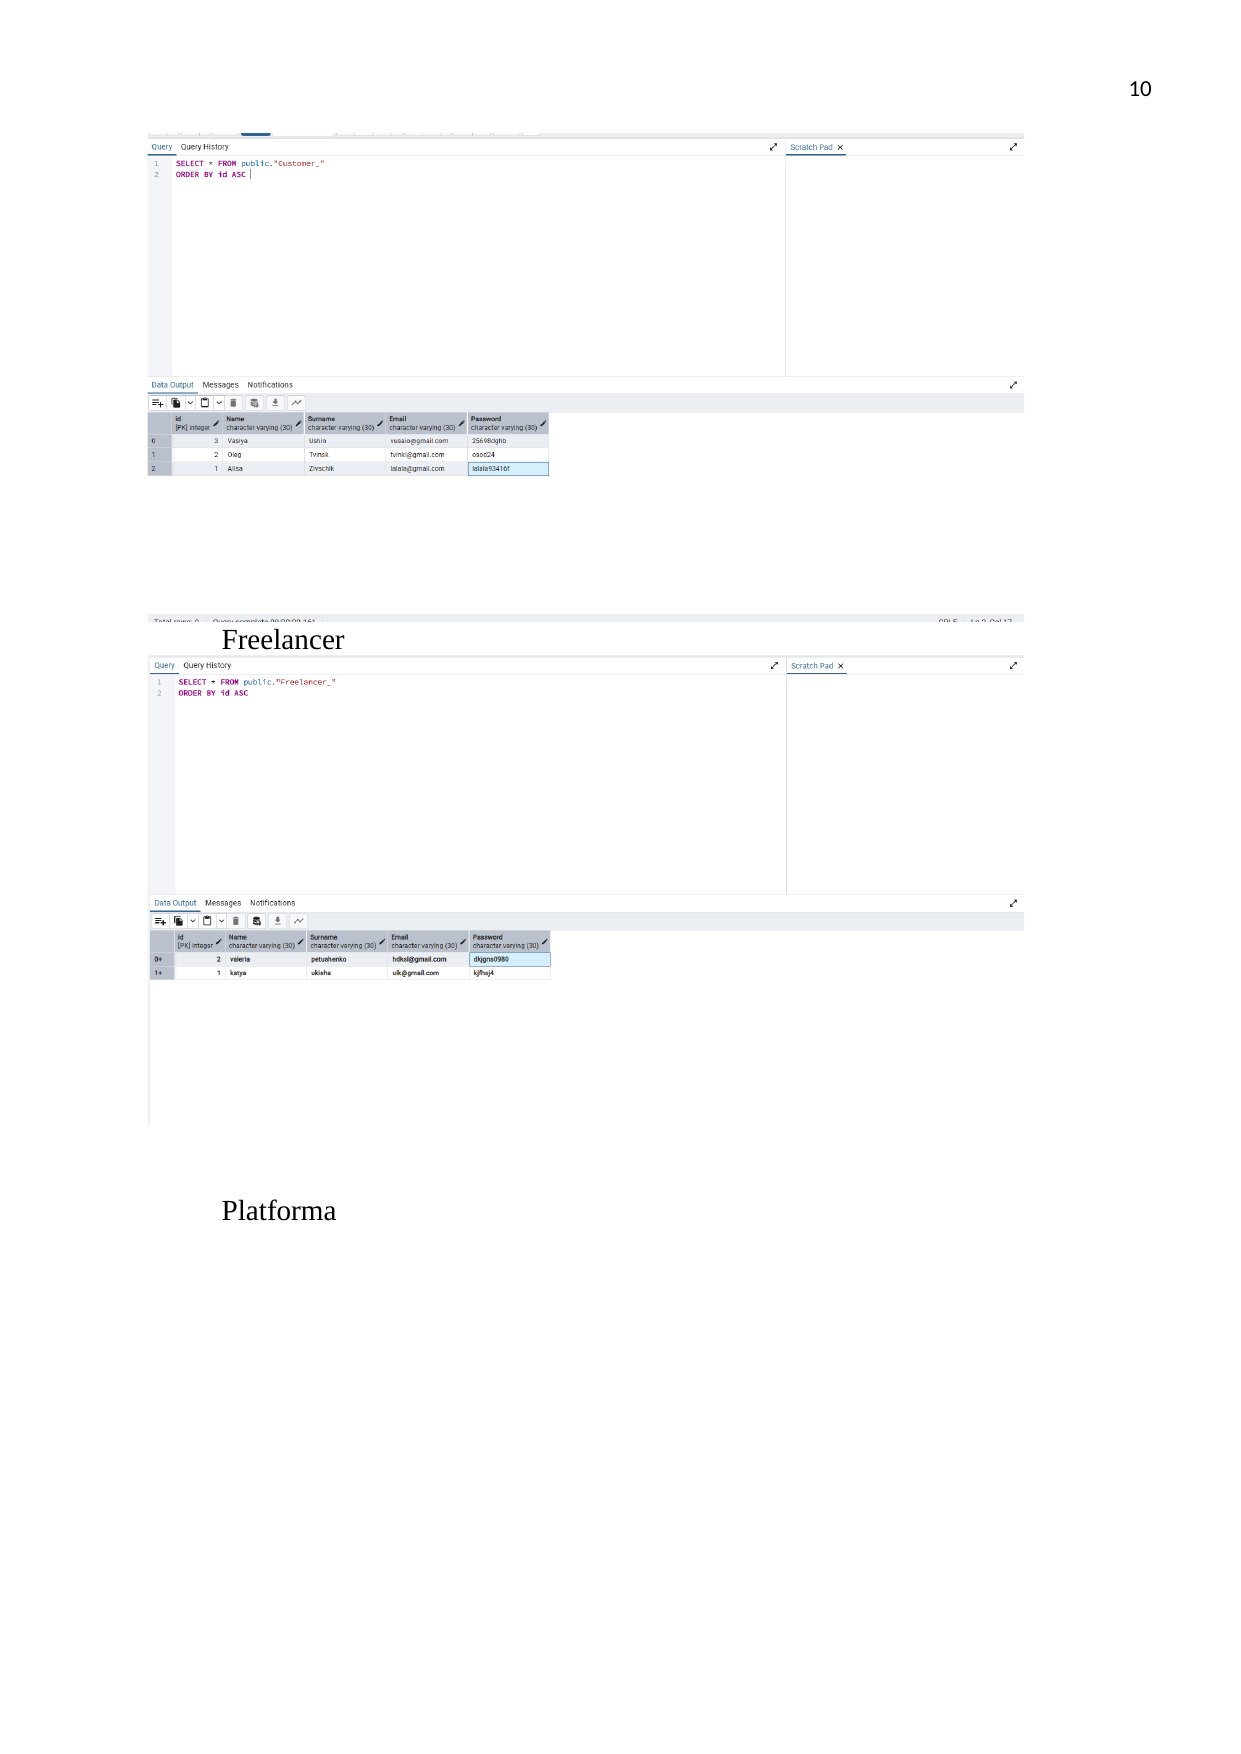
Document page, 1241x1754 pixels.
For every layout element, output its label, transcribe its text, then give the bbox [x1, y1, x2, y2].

text Freelancer [148, 622, 1152, 656]
text Platforma [148, 1193, 1152, 1227]
